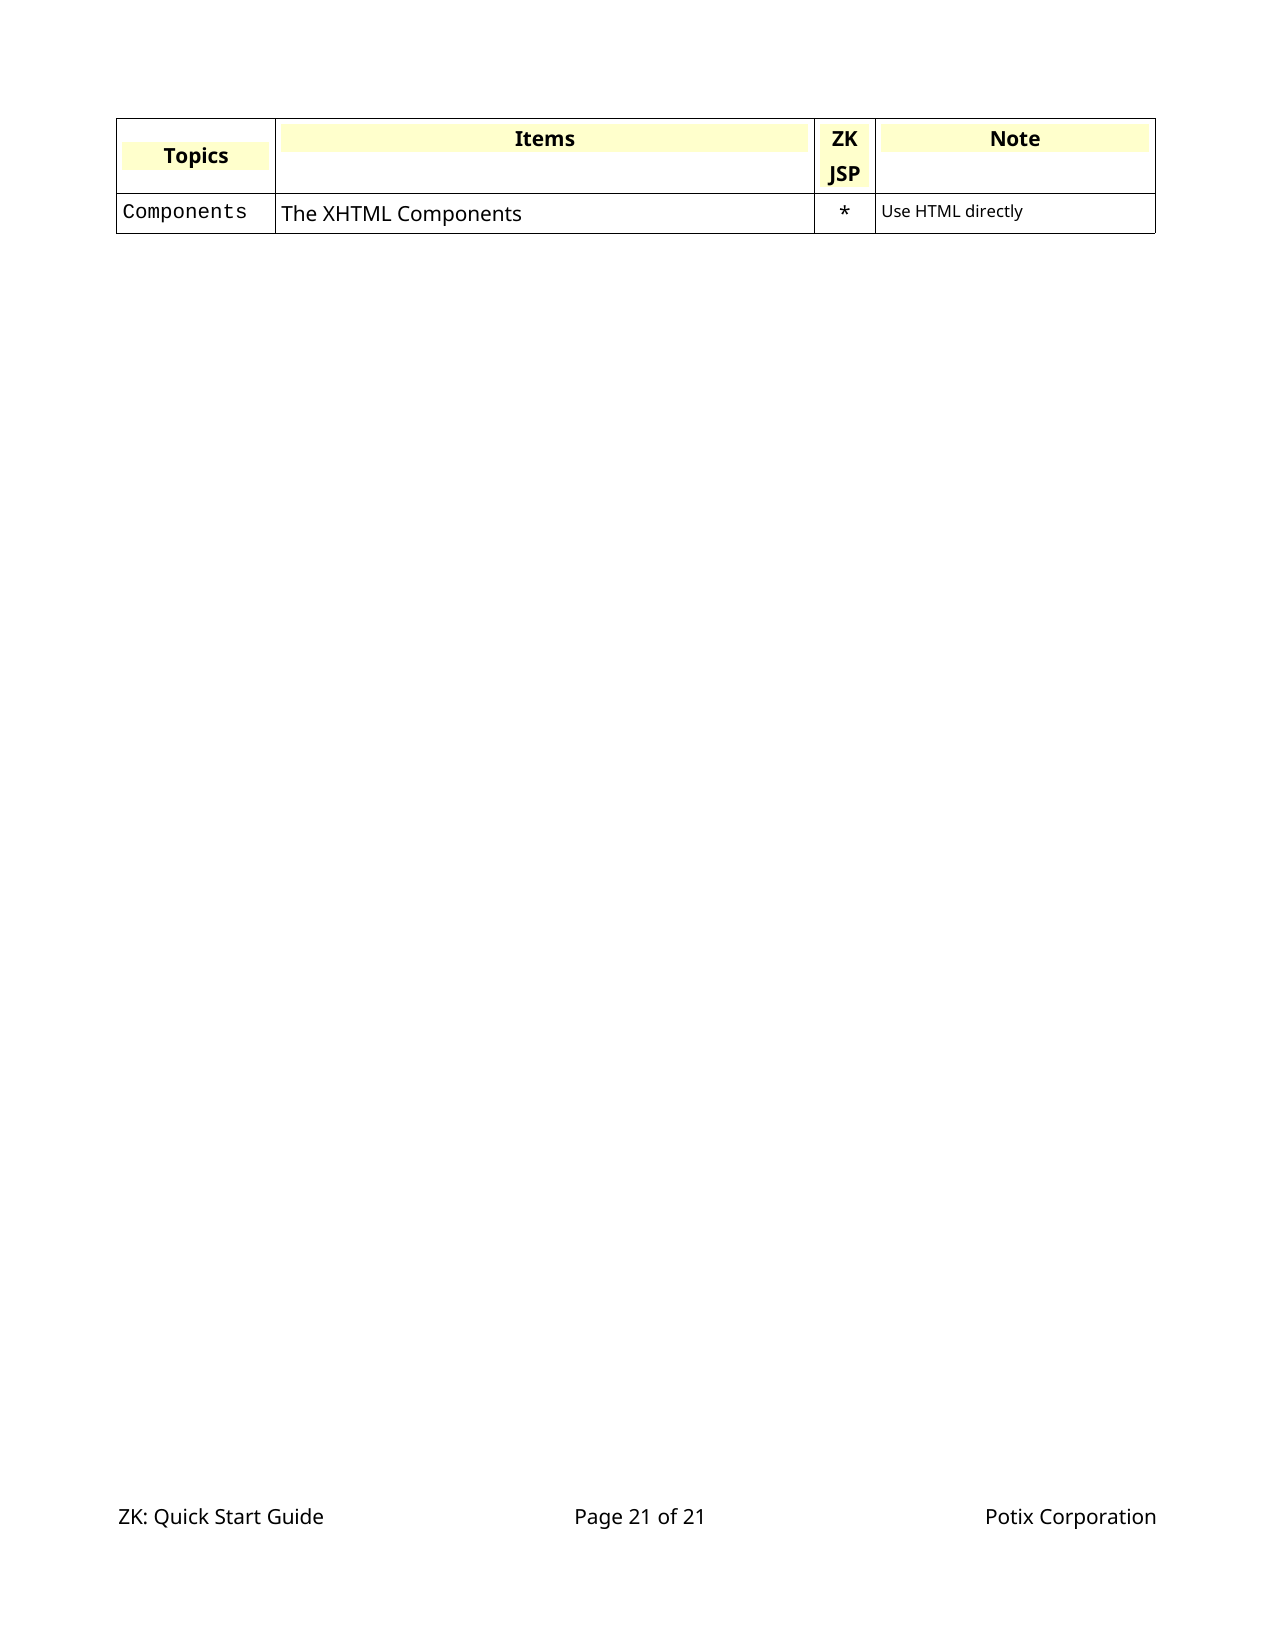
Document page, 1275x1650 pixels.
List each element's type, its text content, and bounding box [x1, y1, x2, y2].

table_cell Use HTML directly [876, 194, 1155, 233]
table_cell Components [117, 194, 275, 233]
table_header ZK JSP [815, 119, 875, 193]
table_header Note [876, 119, 1155, 193]
table_header Topics [117, 119, 275, 193]
table_cell * [815, 194, 875, 233]
table_cell The XHTML Components [276, 194, 814, 233]
table_header Items [276, 119, 814, 193]
